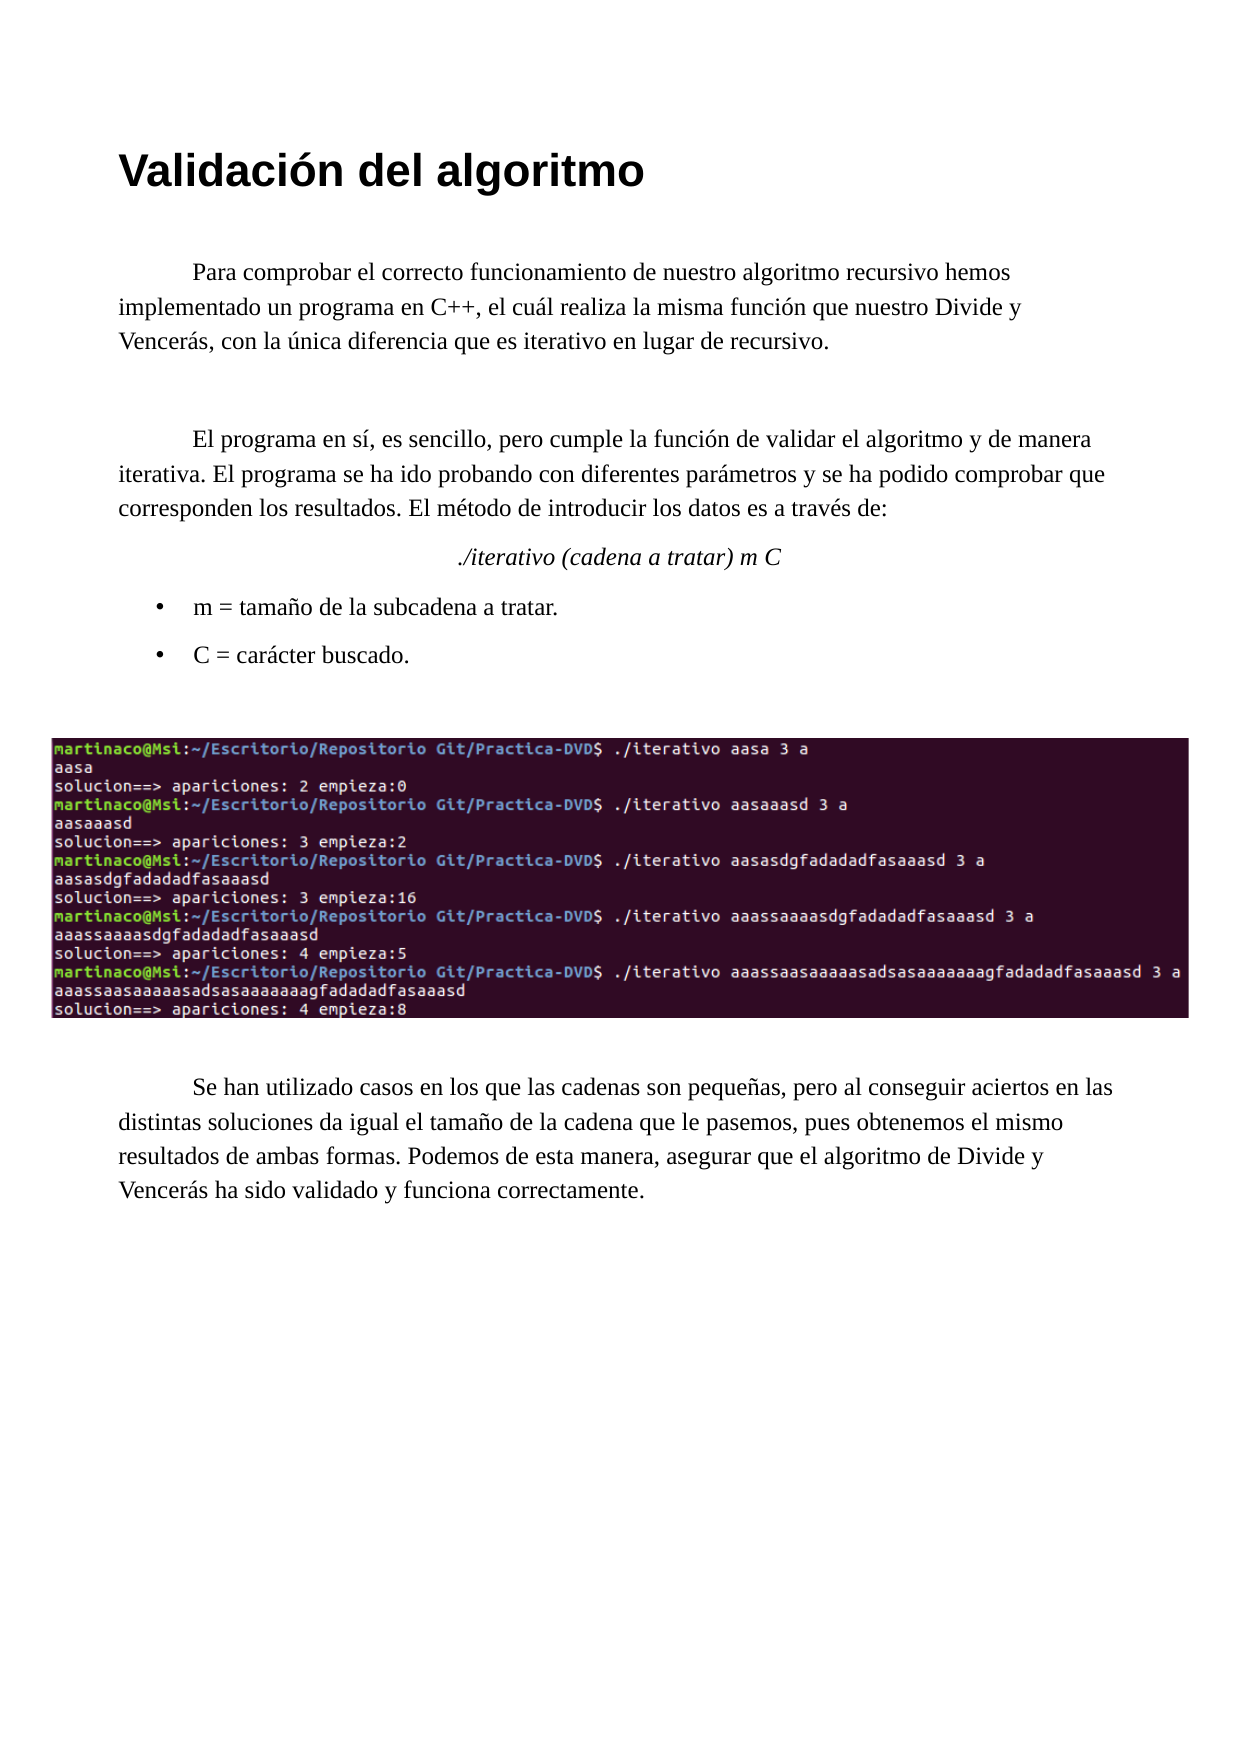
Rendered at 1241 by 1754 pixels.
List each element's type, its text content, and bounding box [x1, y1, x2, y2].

text El programa en sí, es sencillo, pero cumple la función de validar el algoritmo y de manera iterativa. El programa se ha ido probando con diferentes parámetros y se ha podido comprobar que corresponden los resultados. El método de introducir los datos es a través de: [118, 424, 1122, 522]
title Validación del algoritmo [118, 143, 1122, 196]
list m = tamaño de la subcadena a tratar. [156, 592, 1122, 620]
picture [51, 738, 1189, 1018]
text Para comprobar el correcto funcionamiento de nuestro algoritmo recursivo hemos implementado un programa en C++, el cuál realiza la misma función que nuestro Divide y Vencerás, con la única diferencia que es iterativo en lugar de recursivo. [118, 257, 1122, 355]
list C = carácter buscado. [156, 641, 1122, 669]
text Se han utilizado casos en los que las cadenas son pequeñas, pero al conseguir aciertos en las distintas soluciones da igual el tamaño de la cadena que le pasemos, pues obtenemos el mismo resultados de ambas formas. Podemos de esta manera, asegurar que el algoritmo de Divide y Vencerás ha sido validado y funciona correctamente. [118, 1072, 1122, 1204]
text ./iterativo (cadena a tratar) m C [118, 542, 1122, 571]
